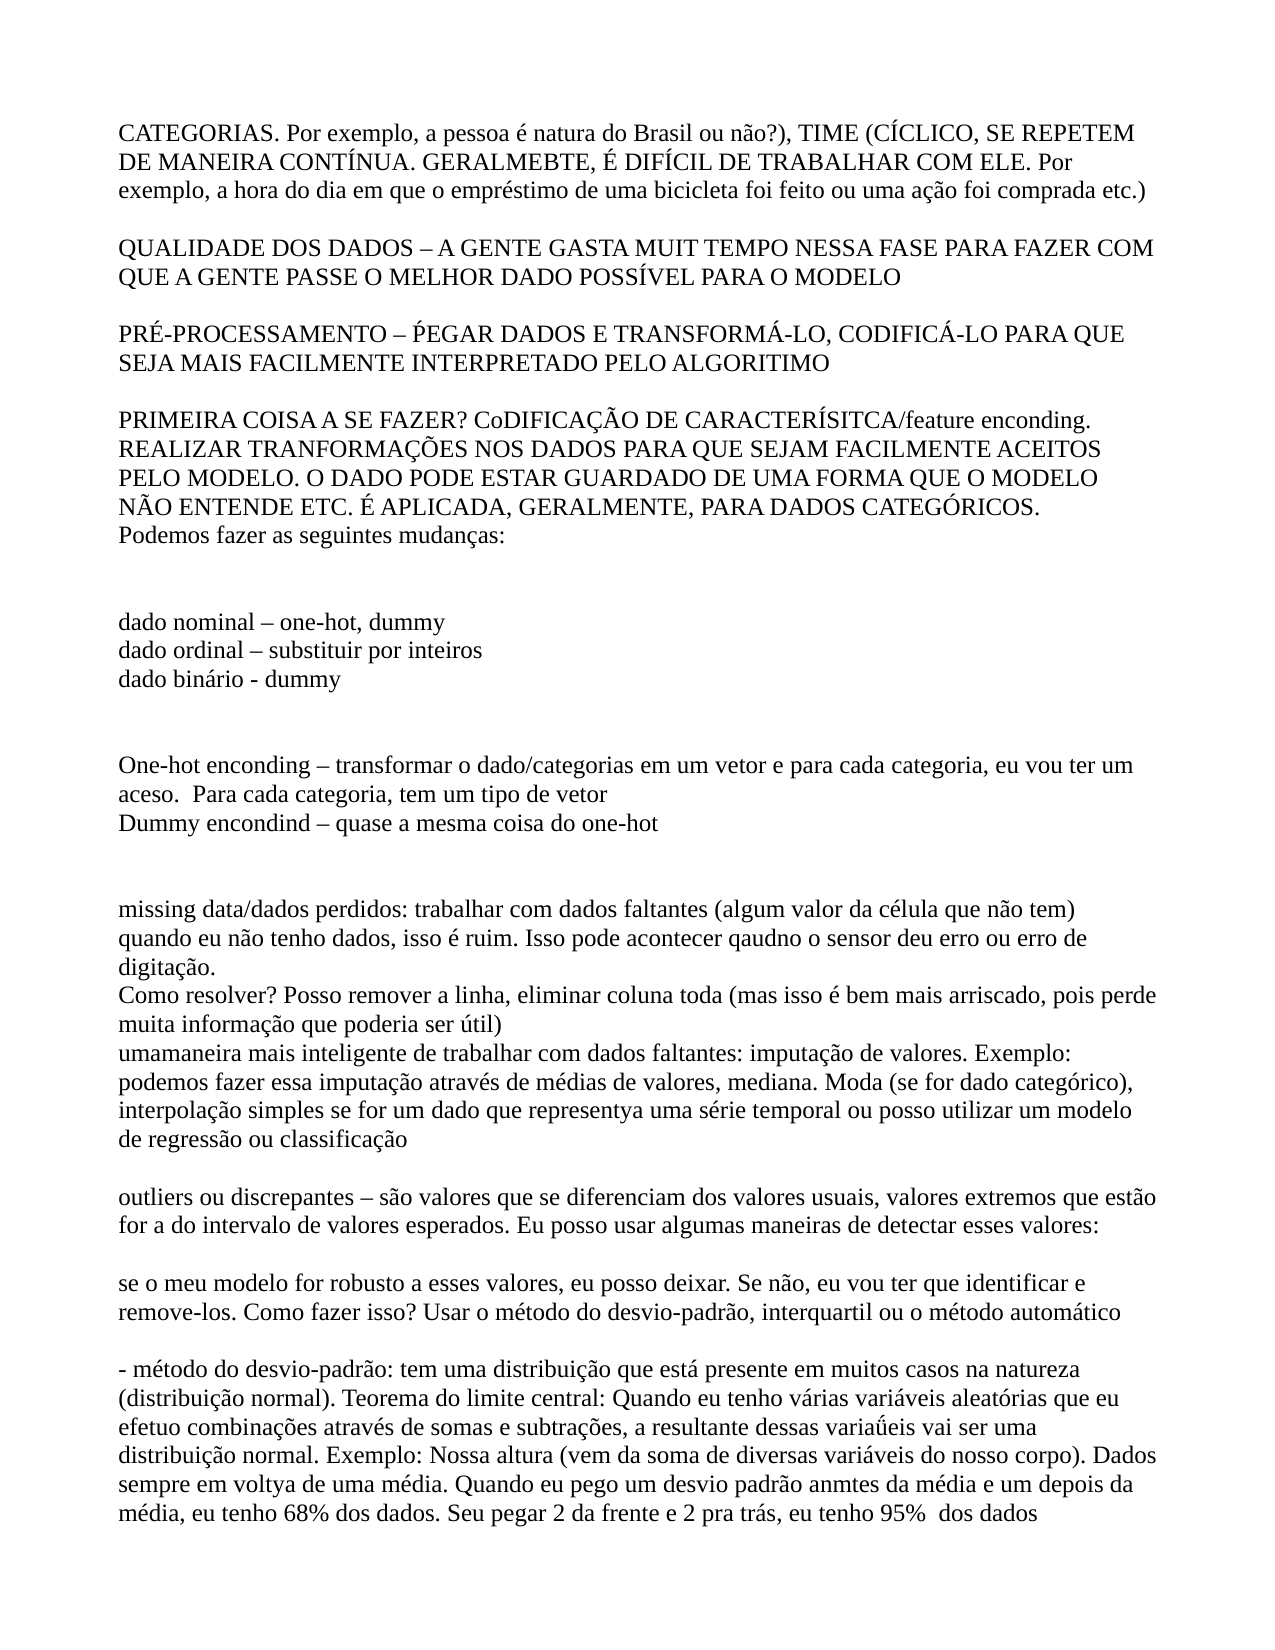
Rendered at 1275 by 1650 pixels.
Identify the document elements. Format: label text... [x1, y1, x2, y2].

text dado nominal – one-hot, dummy [118, 607, 1157, 636]
text PRIMEIRA COISA A SE FAZER? CoDIFICAÇÃO DE CARACTERÍSITCA/feature enconding. REALIZAR TRANFORMAÇÕES NOS DADOS PARA QUE SEJAM FACILMENTE ACEITOS PELO MODELO. O DADO PODE ESTAR GUARDADO DE UMA FORMA QUE O MODELO NÃO ENTENDE ETC. É APLICADA, GERALMENTE, PARA DADOS CATEGÓRICOS. [118, 406, 1157, 521]
text missing data/dados perdidos: trabalhar com dados faltantes (algum valor da célula que não tem) [118, 894, 1157, 923]
text dado ordinal – substituir por inteiros [118, 636, 1157, 664]
text outliers ou discrepantes – são valores que se diferenciam dos valores usuais, valores extremos que estão for a do intervalo de valores esperados. Eu posso usar algumas maneiras de detectar esses valores: [118, 1182, 1157, 1239]
text Como resolver? Posso remover a linha, eliminar coluna toda (mas isso é bem mais arriscado, pois perde muita informação que poderia ser útil) [118, 981, 1157, 1038]
text QUALIDADE DOS DADOS – A GENTE GASTA MUIT TEMPO NESSA FASE PARA FAZER COM QUE A GENTE PASSE O MELHOR DADO POSSÍVEL PARA O MODELO [118, 233, 1157, 291]
text Dummy encondind – quase a mesma coisa do one-hot [118, 808, 1157, 837]
text CATEGORIAS. Por exemplo, a pessoa é natura do Brasil ou não?), TIME (CÍCLICO, SE REPETEM DE MANEIRA CONTÍNUA. GERALMEBTE, É DIFÍCIL DE TRABALHAR COM ELE. Por exemplo, a hora do dia em que o empréstimo de uma bicicleta foi feito ou uma ação foi comprada etc.) [118, 118, 1157, 204]
text umamaneira mais inteligente de trabalhar com dados faltantes: imputação de valores. Exemplo: podemos fazer essa imputação através de médias de valores, mediana. Moda (se for dado categórico), interpolação simples se for um dado que representya uma série temporal ou posso utilizar um modelo de regressão ou classificação [118, 1038, 1157, 1153]
text Podemos fazer as seguintes mudanças: [118, 521, 1157, 549]
text quando eu não tenho dados, isso é ruim. Isso pode acontecer qaudno o sensor deu erro ou erro de digitação. [118, 923, 1157, 981]
text - método do desvio-padrão: tem uma distribuição que está presente em muitos casos na natureza (distribuição normal). Teorema do limite central: Quando eu tenho várias variáveis aleatórias que eu efetuo combinações através de somas e subtrações, a resultante dessas variaǘeis vai ser uma distribuição normal. Exemplo: Nossa altura (vem da soma de diversas variáveis do nosso corpo). Dados sempre em voltya de uma média. Quando eu pego um desvio padrão anmtes da média e um depois da média, eu tenho 68% dos dados. Seu pegar 2 da frente e 2 pra trás, eu tenho 95% dos dados [118, 1354, 1157, 1527]
text se o meu modelo for robusto a esses valores, eu posso deixar. Se não, eu vou ter que identificar e remove-los. Como fazer isso? Usar o método do desvio-padrão, interquartil ou o método automático [118, 1268, 1157, 1326]
text One-hot enconding – transformar o dado/categorias em um vetor e para cada categoria, eu vou ter um aceso. Para cada categoria, tem um tipo de vetor [118, 751, 1157, 808]
text dado binário - dummy [118, 664, 1157, 693]
text PRÉ-PROCESSAMENTO – ṔEGAR DADOS E TRANSFORMÁ-LO, CODIFICÁ-LO PARA QUE SEJA MAIS FACILMENTE INTERPRETADO PELO ALGORITIMO [118, 319, 1157, 377]
